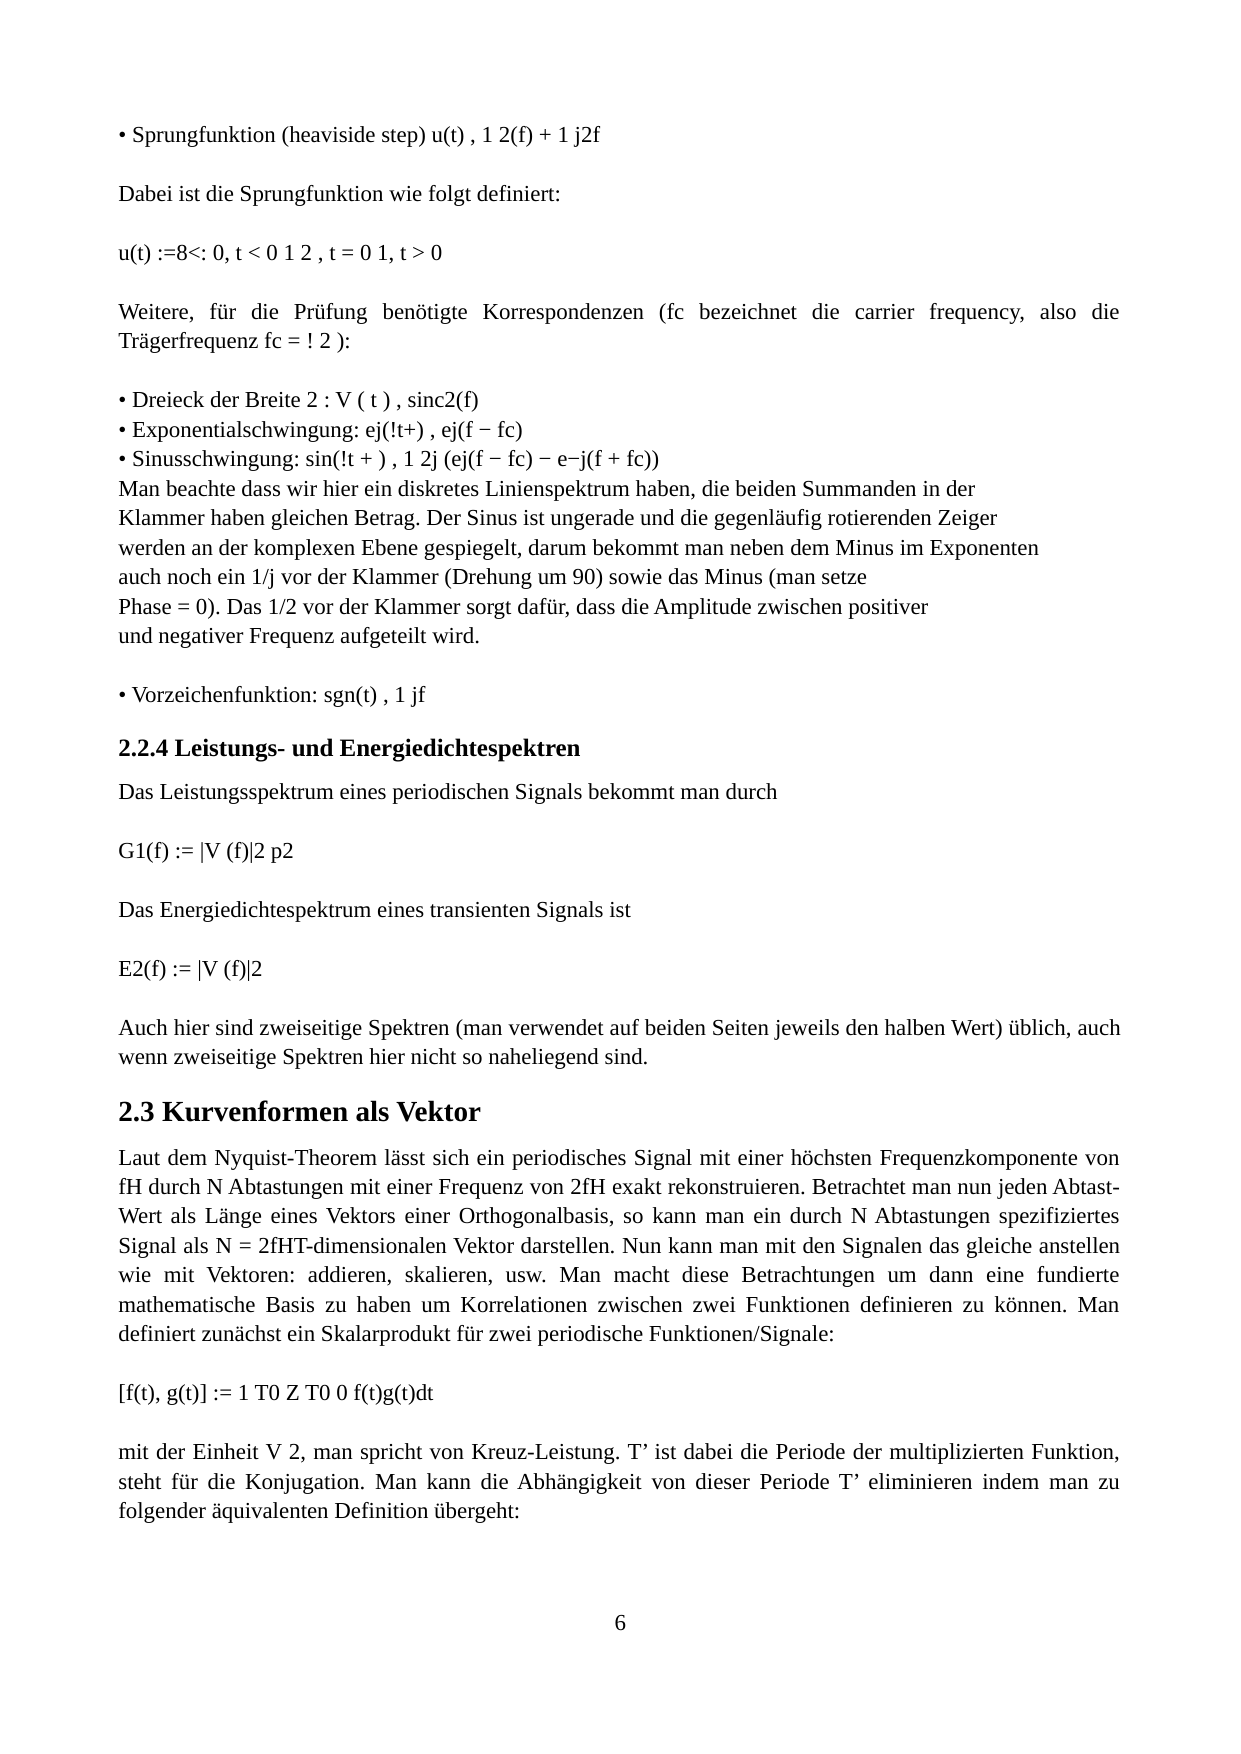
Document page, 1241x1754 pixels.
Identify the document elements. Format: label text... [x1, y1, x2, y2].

text werden an der komplexen Ebene gespiegelt, darum bekommt man neben dem Minus im Exponenten [118, 531, 1122, 560]
text auch noch ein 1/j vor der Klammer (Drehung um 90) sowie das Minus (man setze [118, 560, 1122, 590]
text Laut dem Nyquist-Theorem lässt sich ein periodisches Signal mit einer höchsten Frequenzkomponente von fH durch N Abtastungen mit einer Frequenz von 2fH exakt rekonstruieren. Betrachtet man nun jeden Abtast-Wert als Länge eines Vektors einer Orthogonalbasis, so kann man ein durch N Abtastungen spezifiziertes Signal als N = 2fHT-dimensionalen Vektor darstellen. Nun kann man mit den Signalen das gleiche anstellen wie mit Vektoren: addieren, skalieren, usw. Man macht diese Betrachtungen um dann eine fundierte mathematische Basis zu haben um Korrelationen zwischen zwei Funktionen definieren zu können. Man definiert zunächst ein Skalarprodukt für zwei periodische Funktionen/Signale: [118, 1141, 1122, 1347]
text Das Energiedichtespektrum eines transienten Signals ist [118, 893, 1122, 922]
text • Vorzeichenfunktion: sgn(t) , 1 jf [118, 678, 1122, 708]
text Man beachte dass wir hier ein diskretes Linienspektrum haben, die beiden Summanden in der [118, 472, 1122, 501]
text • Dreieck der Breite 2 : V ( t ) , sinc2(f) [118, 383, 1122, 413]
text Dabei ist die Sprungfunktion wie folgt definiert: [118, 177, 1122, 207]
text mit der Einheit V 2, man spricht von Kreuz-Leistung. T’ ist dabei die Periode der multiplizierten Funktion, steht für die Konjugation. Man kann die Abhängigkeit von dieser Periode T’ eliminieren indem man zu folgender äquivalenten Definition übergeht: [118, 1435, 1122, 1524]
text • Sprungfunktion (heaviside step) u(t) , 1 2(f) + 1 j2f [118, 118, 1122, 148]
text und negativer Frequenz aufgeteilt wird. [118, 619, 1122, 649]
text G1(f) := |V (f)|2 p2 [118, 834, 1122, 863]
text [f(t), g(t)] := 1 T0 Z T0 0 f(t)g(t)dt [118, 1376, 1122, 1406]
text E2(f) := |V (f)|2 [118, 952, 1122, 981]
text • Exponentialschwingung: ej(!t+) , ej(f − fc) [118, 413, 1122, 442]
subtitle Leistungs- und Energiedichtespektren [118, 733, 1122, 762]
text • Sinusschwingung: sin(!t + ) , 1 2j (ej(f − fc) − e−j(f + fc)) [118, 442, 1122, 472]
text u(t) :=8<: 0, t < 0 1 2 , t = 0 1, t > 0 [118, 236, 1122, 266]
text Klammer haben gleichen Betrag. Der Sinus ist ungerade und die gegenläufig rotierenden Zeiger [118, 501, 1122, 531]
text Weitere, für die Prüfung benötigte Korrespondenzen (fc bezeichnet die carrier frequency, also die Trägerfrequenz fc = ! 2 ): [118, 295, 1122, 354]
text Auch hier sind zweiseitige Spektren (man verwendet auf beiden Seiten jeweils den halben Wert) üblich, auch wenn zweiseitige Spektren hier nicht so naheliegend sind. [118, 1011, 1122, 1069]
subtitle Kurvenformen als Vektor [118, 1094, 1122, 1128]
text Phase = 0). Das 1/2 vor der Klammer sorgt dafür, dass die Amplitude zwischen positiver [118, 590, 1122, 619]
text Das Leistungsspektrum eines periodischen Signals bekommt man durch [118, 775, 1122, 804]
